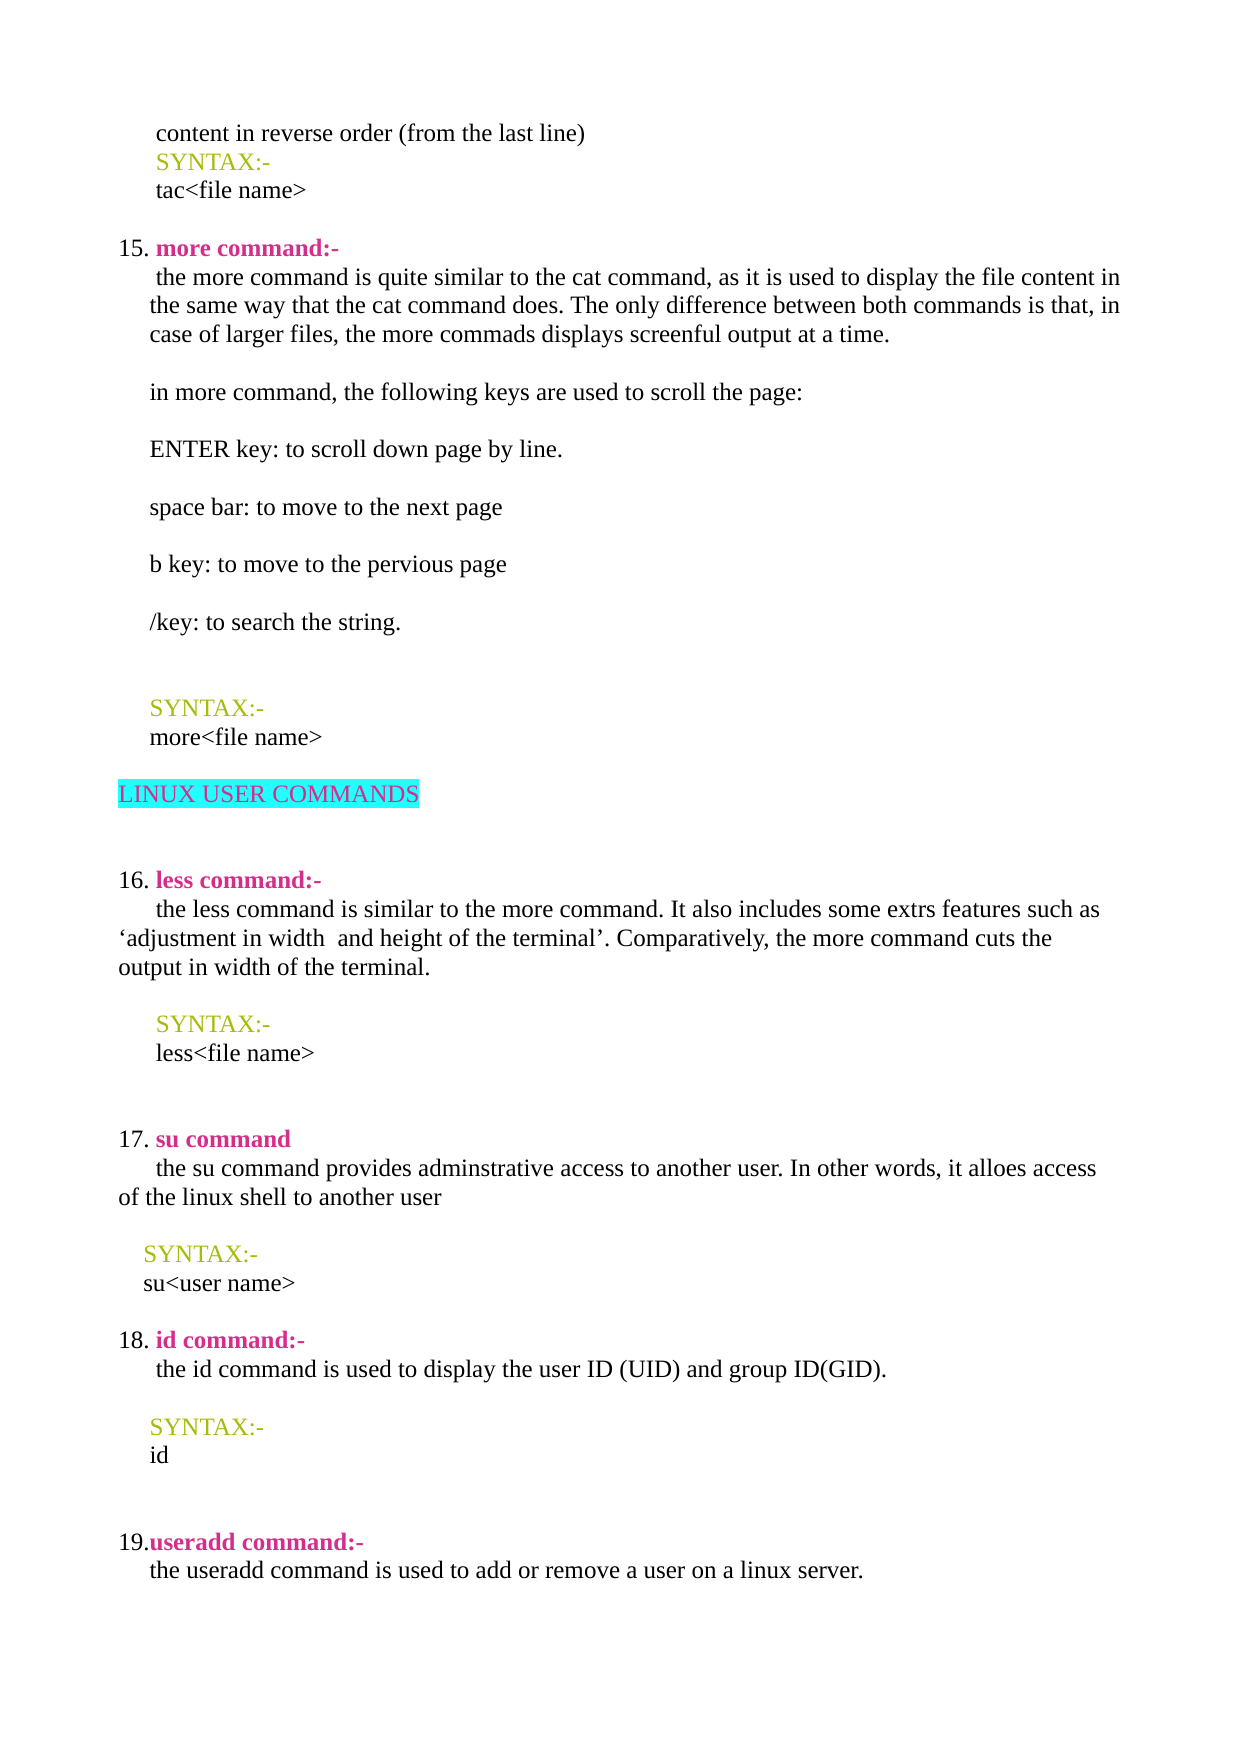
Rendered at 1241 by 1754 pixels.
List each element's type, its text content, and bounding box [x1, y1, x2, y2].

text the more command is quite similar to the cat command, as it is used to display the file content in [118, 262, 1122, 291]
text case of larger files, the more commads displays screenful output at a time. [118, 319, 1122, 348]
text b key: to move to the pervious page [118, 549, 1122, 578]
text space bar: to move to the next page [118, 492, 1122, 521]
text the useradd command is used to add or remove a user on a linux server. [118, 1556, 1122, 1584]
text the su command provides adminstrative access to another user. In other words, it alloes access of the linux shell to another user [118, 1153, 1122, 1211]
text the id command is used to display the user ID (UID) and group ID(GID). [118, 1354, 1122, 1383]
text su<user name> [118, 1268, 1122, 1297]
text content in reverse order (from the last line) [118, 118, 1122, 147]
text more<file name> [118, 722, 1122, 751]
text 19.useradd command:- [118, 1527, 1122, 1556]
text in more command, the following keys are used to scroll the page: [118, 377, 1122, 406]
text ENTER key: to scroll down page by line. [118, 434, 1122, 463]
text tac<file name> [118, 176, 1122, 204]
text LINUX USER COMMANDS [118, 779, 1122, 808]
text SYNTAX:- [118, 1009, 1122, 1038]
text the less command is similar to the more command. It also includes some extrs features such as ‘adjustment in width and height of the terminal’. Comparatively, the more command cuts the output in width of the terminal. [118, 894, 1122, 981]
text /key: to search the string. [118, 607, 1122, 636]
text SYNTAX:- [118, 693, 1122, 722]
text 16. less command:- [118, 866, 1122, 894]
text less<file name> [118, 1038, 1122, 1067]
text id [118, 1441, 1122, 1469]
text SYNTAX:- [118, 1412, 1122, 1441]
text 18. id command:- [118, 1326, 1122, 1354]
text the same way that the cat command does. The only difference between both commands is that, in [118, 291, 1122, 319]
text 17. su command [118, 1124, 1122, 1153]
text 15. more command:- [118, 233, 1122, 262]
text SYNTAX:- [118, 1239, 1122, 1268]
text SYNTAX:- [118, 147, 1122, 176]
